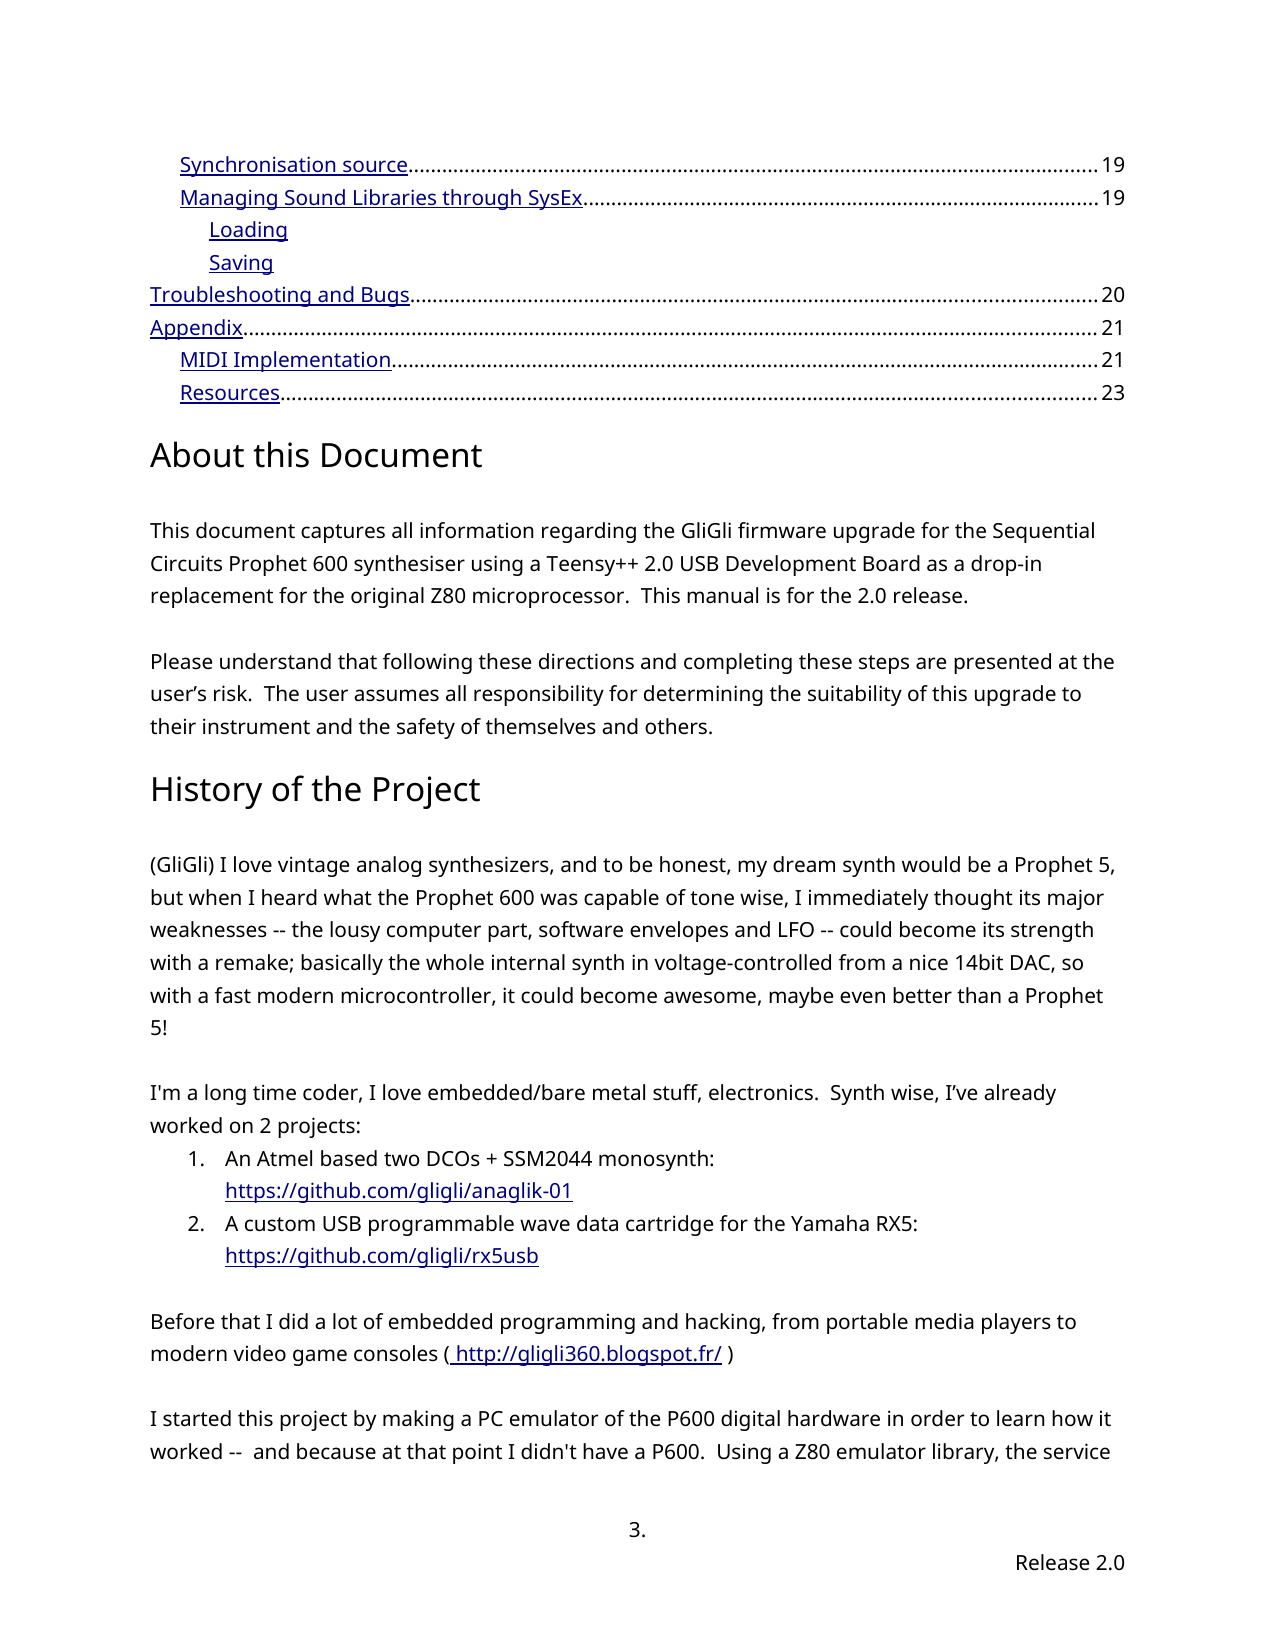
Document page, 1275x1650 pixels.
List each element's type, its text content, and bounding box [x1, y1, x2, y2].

text Before that I did a lot of embedded programming and hacking, from portable media players to modern video game consoles ( http://gligli360.blogspot.fr/ ) [150, 1307, 1125, 1368]
list An Atmel based two DCOs + SSM2044 monosynth: [187, 1144, 1125, 1172]
subtitle About this Document [150, 432, 1125, 477]
text Managing Sound Libraries through SysEx 19 [179, 183, 1125, 211]
text Please understand that following these directions and completing these steps are presented at the user’s risk. The user assumes all responsibility for determining the suitability of this upgrade to their instrument and the safety of themselves and others. [150, 647, 1125, 741]
text Synchronisation source 19 [179, 150, 1125, 178]
text Troubleshooting and Bugs 20 [150, 280, 1125, 309]
list A custom USB programmable wave data cartridge for the Yamaha RX5: [187, 1209, 1125, 1237]
text Saving [209, 248, 1125, 276]
text This document captures all information regarding the GliGli firmware upgrade for the Sequential Circuits Prophet 600 synthesiser using a Teensy++ 2.0 USB Development Board as a drop-in replacement for the original Z80 microprocessor. This manual is for the 2.0 release. [150, 516, 1125, 610]
text I'm a long time coder, I love embedded/bare metal stuff, electronics. Synth wise, I’ve already worked on 2 projects: [150, 1078, 1125, 1139]
text I started this project by making a PC emulator of the P600 digital hardware in order to learn how it worked -- and because at that point I didn't have a P600. Using a Z80 emulator library, the service [150, 1404, 1125, 1466]
subtitle History of the Project [150, 766, 1125, 811]
text Resources 23 [179, 378, 1125, 407]
text MIDI Implementation 21 [179, 346, 1125, 374]
text (GliGli) I love vintage analog synthesizers, and to be honest, my dream synth would be a Prophet 5, but when I heard what the Prophet 600 was capable of tone wise, I immediately thought its major weaknesses -- the lousy computer part, software envelopes and LFO -- could become its strength with a remake; basically the whole internal synth in voltage-controlled from a nice 14bit DAC, so with a fast modern microcontroller, it could become awesome, maybe even better than a Prophet 5! [150, 850, 1125, 1042]
text Loading [209, 215, 1125, 244]
text Appendix 21 [150, 313, 1125, 341]
list https://github.com/gligli/anaglik-01 [187, 1176, 1125, 1205]
list https://github.com/gligli/rx5usb [187, 1242, 1125, 1270]
